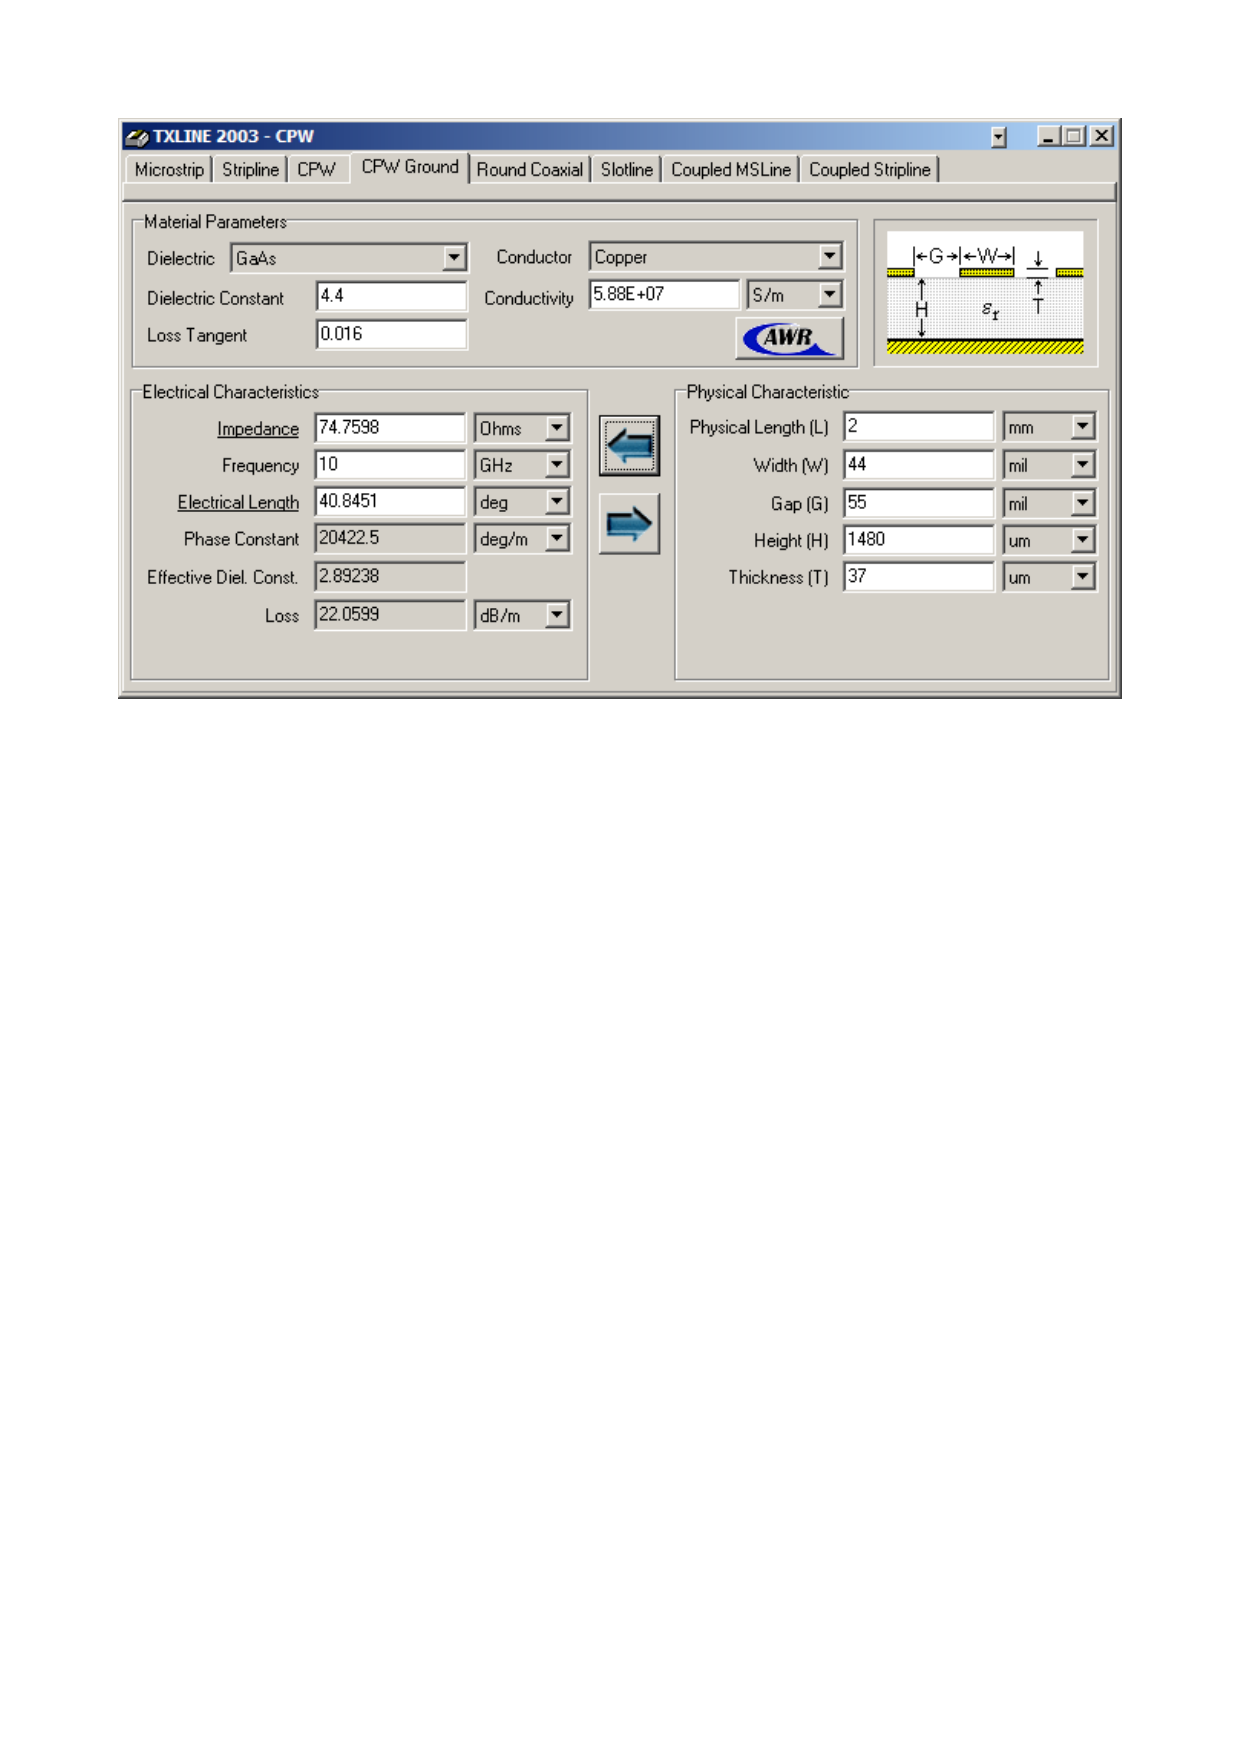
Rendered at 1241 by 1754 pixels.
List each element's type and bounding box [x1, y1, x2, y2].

picture [118, 118, 1122, 699]
